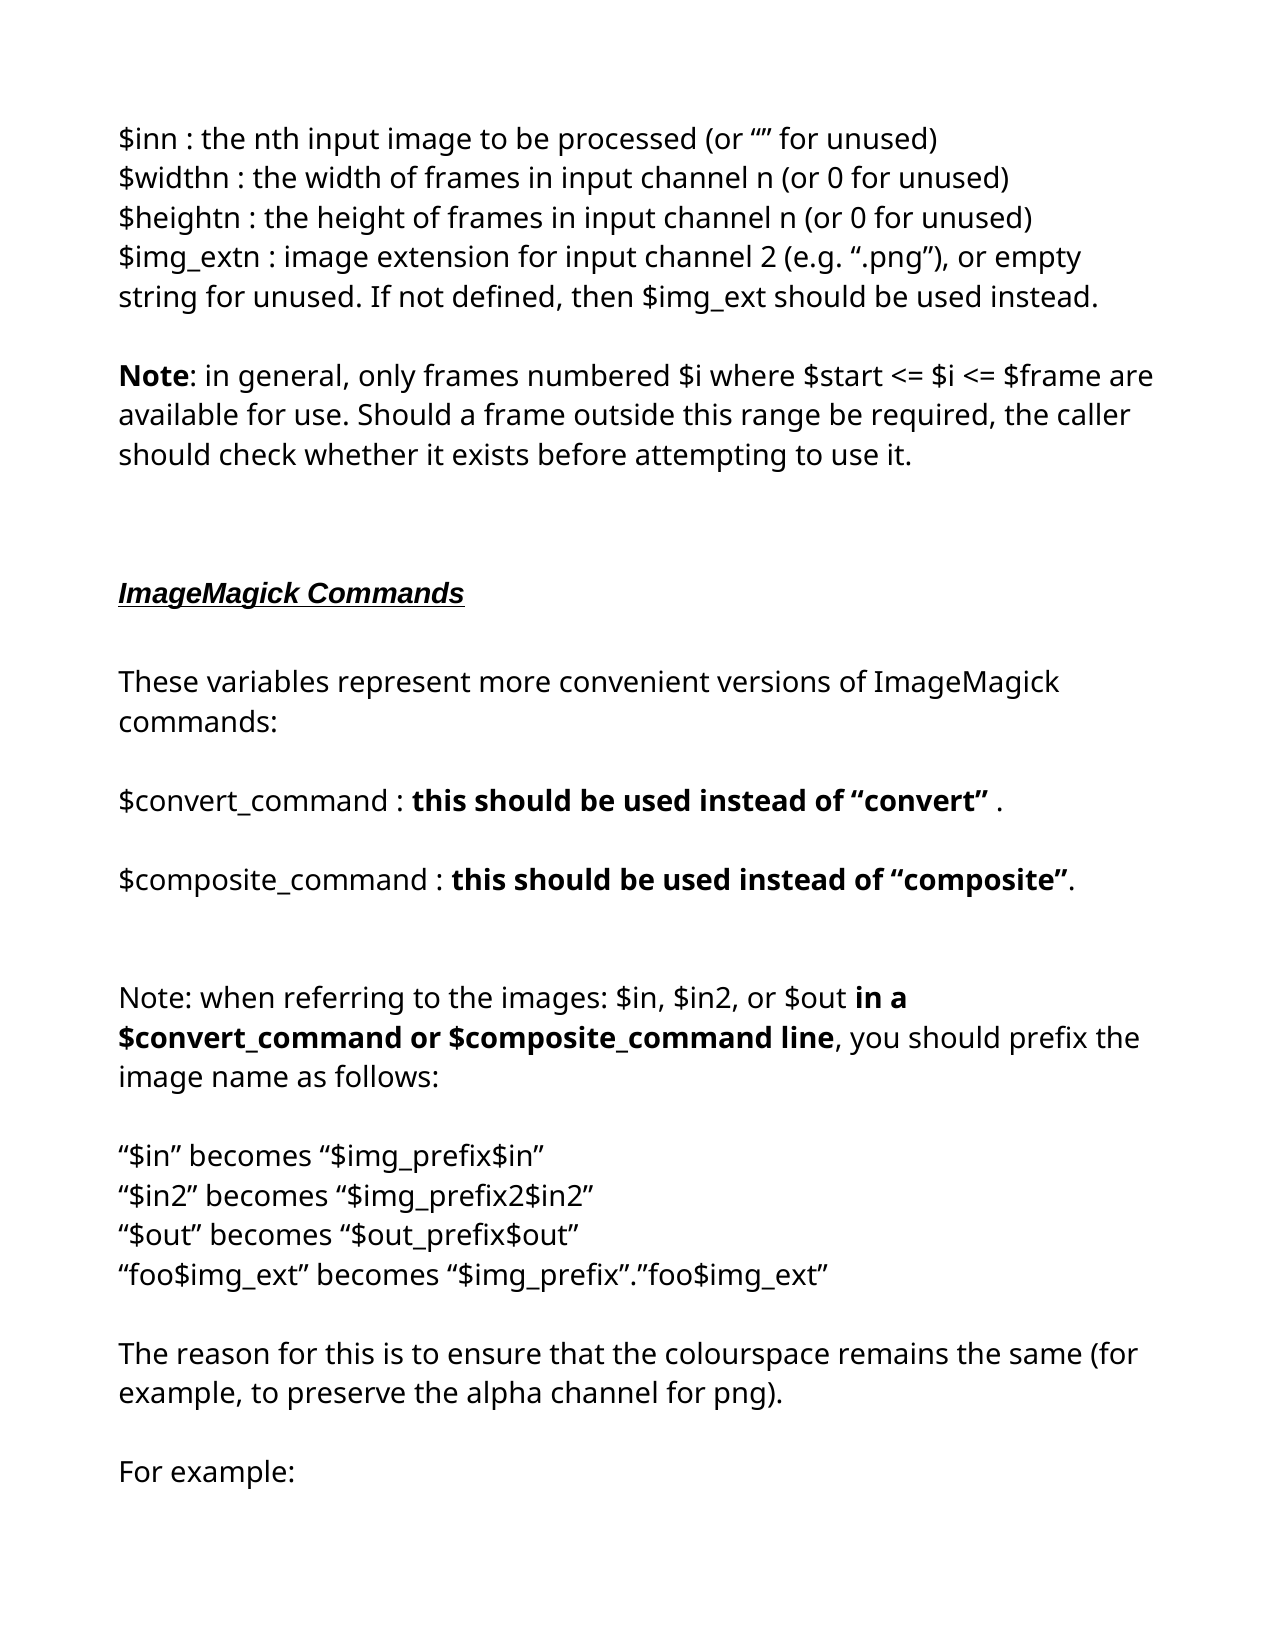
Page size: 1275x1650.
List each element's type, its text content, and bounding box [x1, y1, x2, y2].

text “$in” becomes “$img_prefix$in” [118, 1136, 1157, 1175]
text $composite_command : this should be used instead of “composite”. [118, 859, 1157, 899]
subtitle ImageMagick Commands [118, 577, 1157, 610]
text The reason for this is to ensure that the colourspace remains the same (for example, to preserve the alpha channel for png). [118, 1333, 1157, 1412]
text $convert_command : this should be used instead of “convert” . [118, 780, 1157, 820]
text $widthn : the width of frames in input channel n (or 0 for unused) [118, 158, 1157, 197]
text “$in2” becomes “$img_prefix2$in2” [118, 1175, 1157, 1214]
text “foo$img_ext” becomes “$img_prefix”.”foo$img_ext” [118, 1254, 1157, 1293]
text $heightn : the height of frames in input channel n (or 0 for unused) [118, 197, 1157, 237]
text Note: when referring to the images: $in, $in2, or $out in a $convert_command or $composite_command line, you should prefix the image name as follows: [118, 978, 1157, 1096]
text Note: in general, only frames numbered $i where $start <= $i <= $frame are available for use. Should a frame outside this range be required, the caller should check whether it exists before attempting to use it. [118, 355, 1157, 473]
text These variables represent more convenient versions of ImageMagick commands: [118, 662, 1157, 741]
text “$out” becomes “$out_prefix$out” [118, 1214, 1157, 1254]
text $inn : the nth input image to be processed (or “” for unused) [118, 118, 1157, 158]
text $img_extn : image extension for input channel 2 (e.g. “.png”), or empty string for unused. If not defined, then $img_ext should be used instead. [118, 237, 1157, 316]
text For example: [118, 1451, 1157, 1491]
